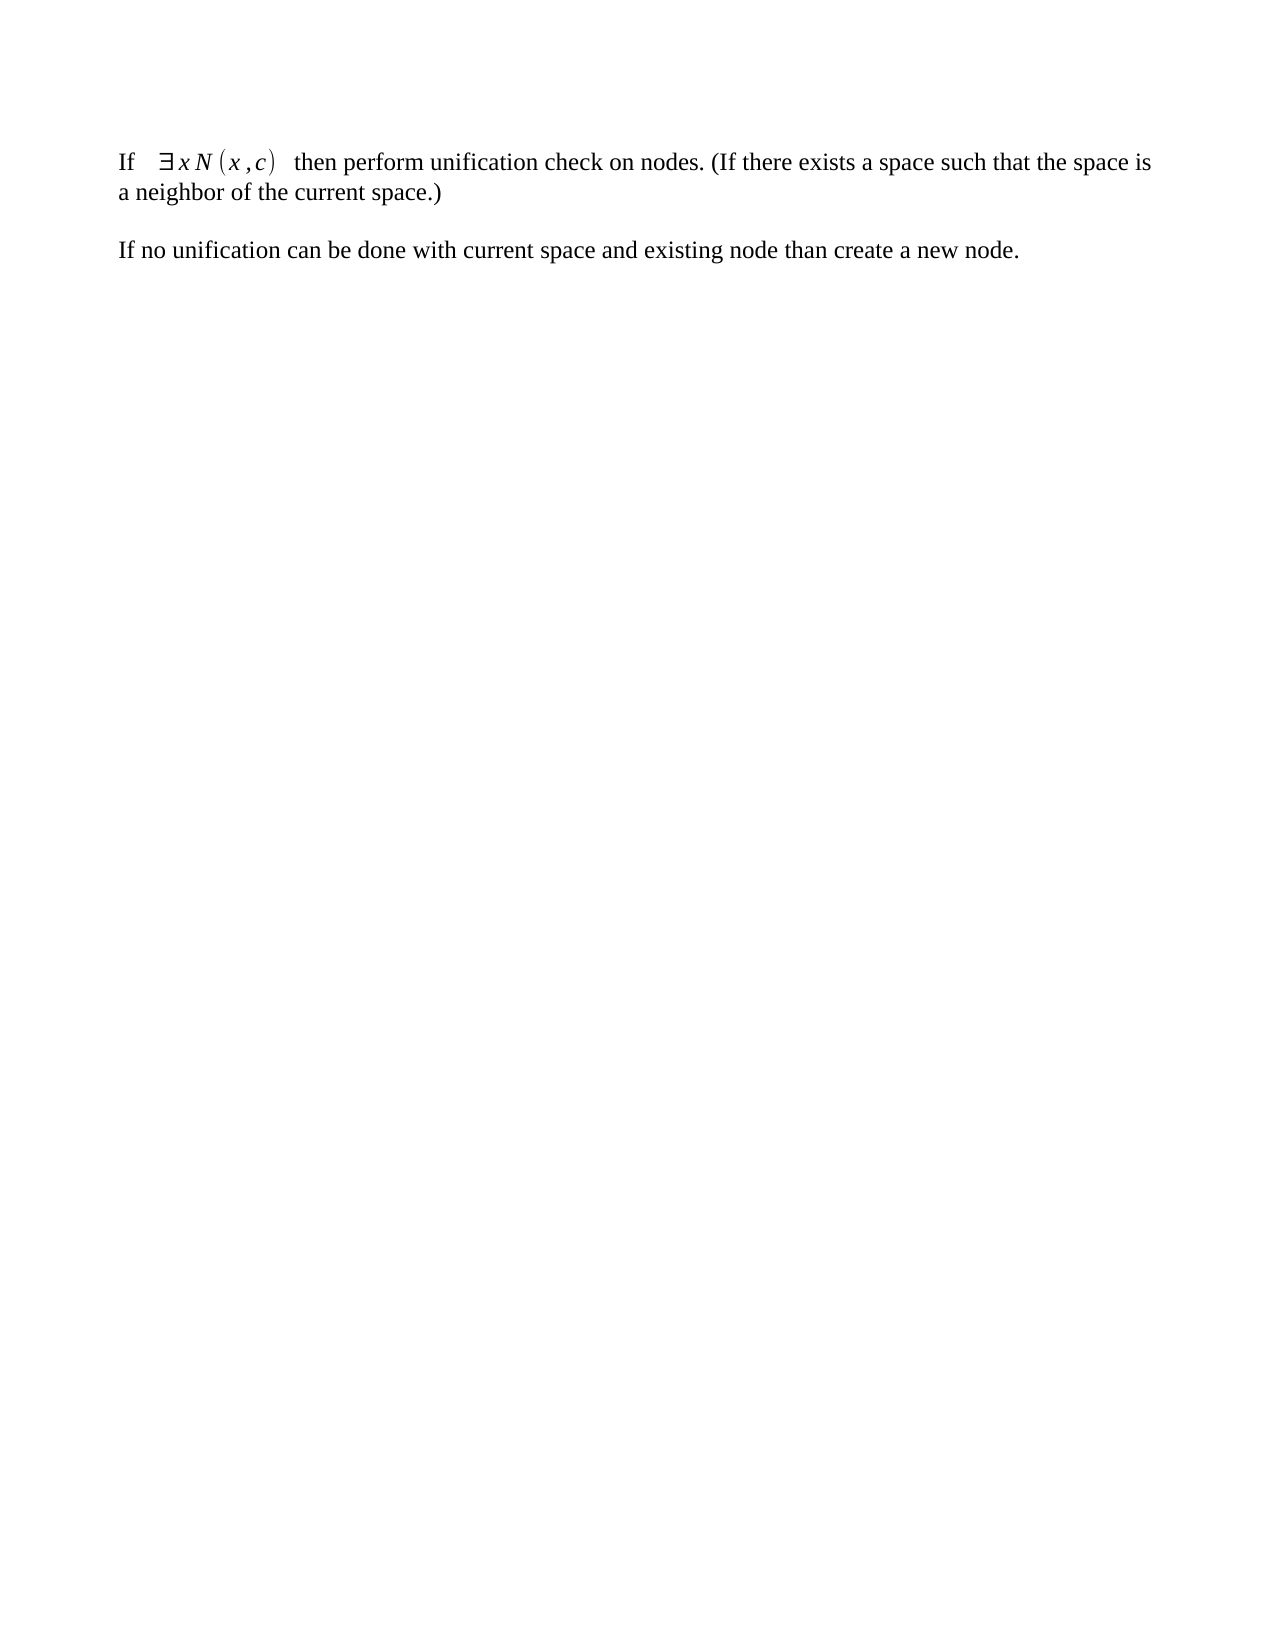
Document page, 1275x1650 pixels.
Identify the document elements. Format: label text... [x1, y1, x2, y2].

text If no unification can be done with current space and existing node than create a new node. [118, 235, 1157, 263]
text If then perform unification check on nodes. (If there exists a space such that the space is a neighbor of the current space.) [118, 147, 1157, 206]
